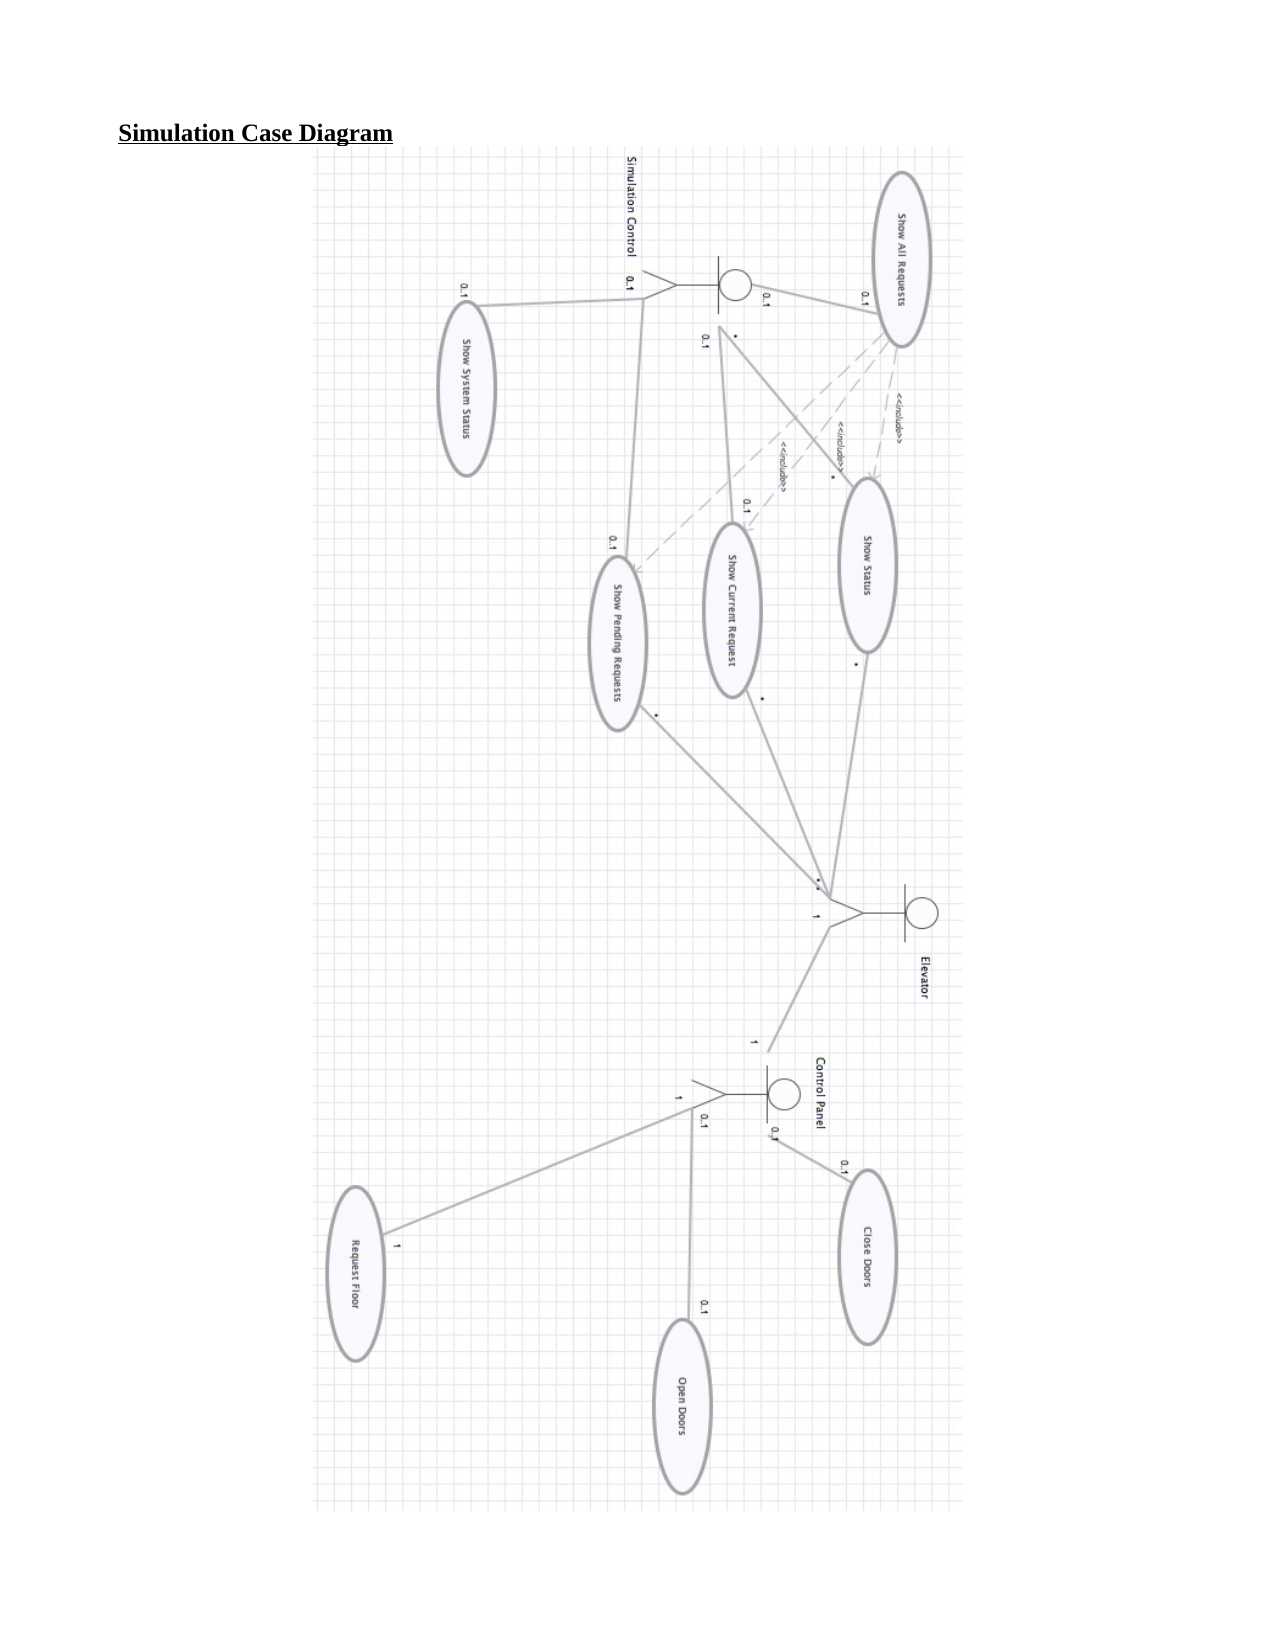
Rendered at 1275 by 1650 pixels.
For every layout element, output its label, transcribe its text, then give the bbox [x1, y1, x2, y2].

picture [312, 146, 963, 1511]
text Simulation Case Diagram [118, 118, 1157, 147]
